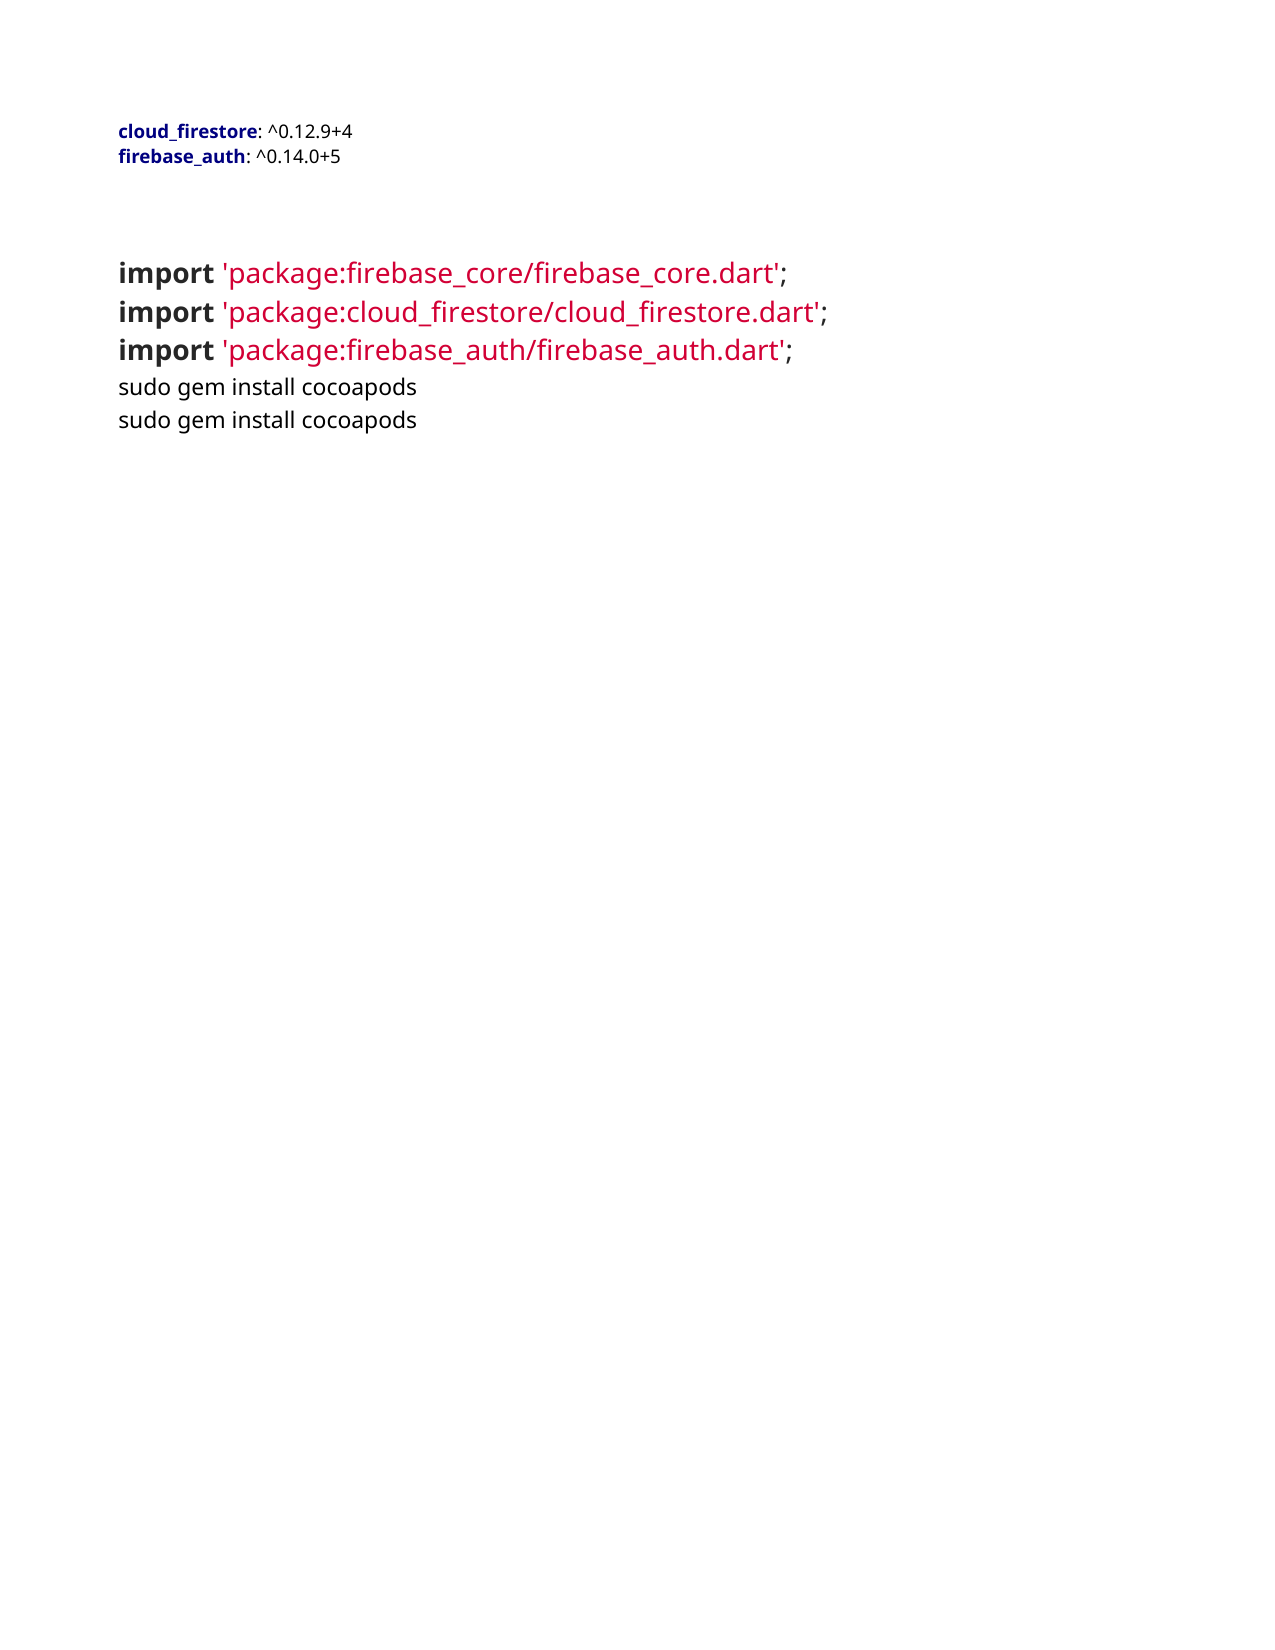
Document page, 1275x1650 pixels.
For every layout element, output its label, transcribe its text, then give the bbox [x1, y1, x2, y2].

text import 'package:firebase_core/firebase_core.dart'; [118, 254, 1157, 292]
text cloud_firestore: ^0.12.9+4 [118, 118, 1157, 144]
text sudo gem install cocoapods [118, 369, 1157, 402]
text sudo gem install cocoapods [118, 402, 1157, 435]
text import 'package:firebase_auth/firebase_auth.dart'; [118, 330, 1157, 369]
text import 'package:cloud_firestore/cloud_firestore.dart'; [118, 292, 1157, 330]
text firebase_auth: ^0.14.0+5 [118, 144, 1157, 169]
